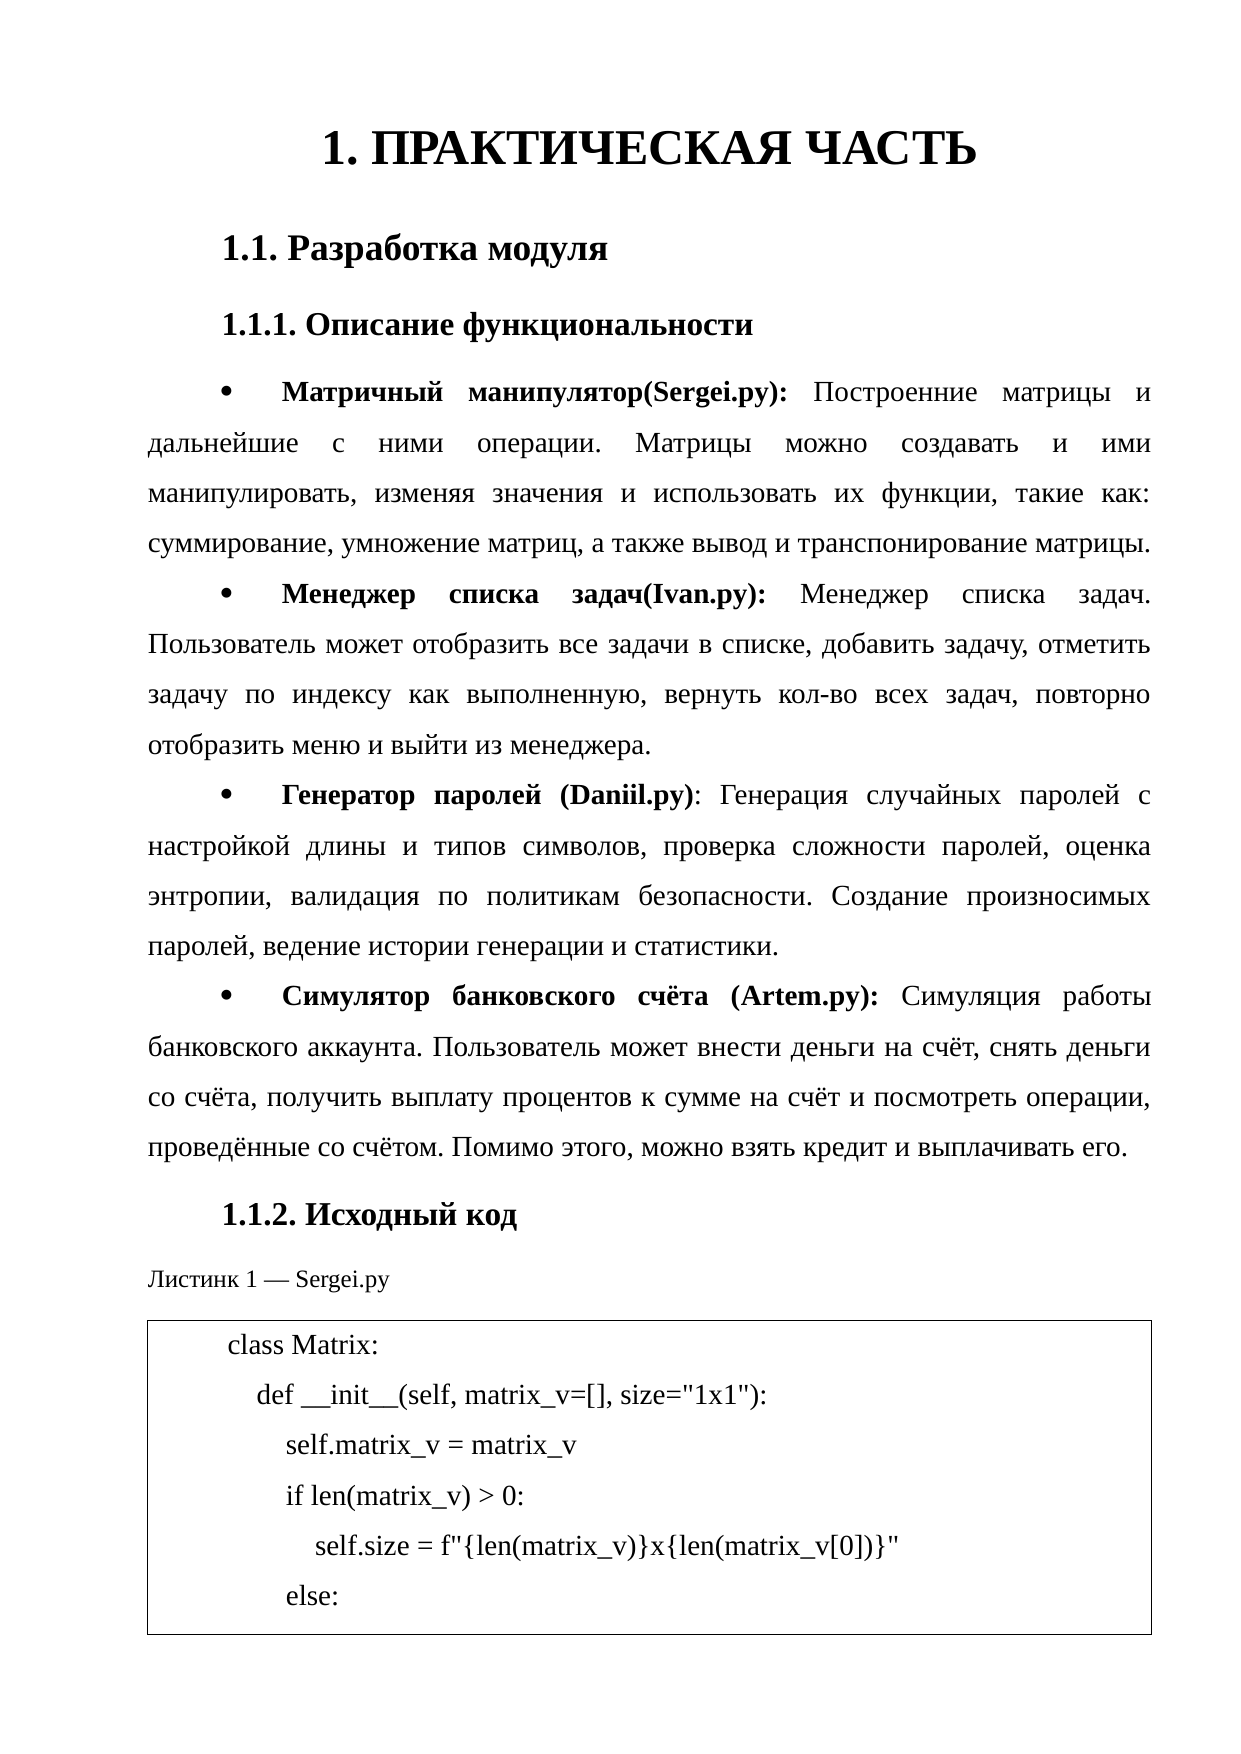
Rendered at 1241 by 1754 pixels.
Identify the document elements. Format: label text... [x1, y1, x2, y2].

text Листинк 1 — Sergei.py [148, 1264, 1152, 1293]
subtitle Исходный код [148, 1194, 1152, 1233]
subtitle Описание функциональности [148, 304, 1152, 343]
list Матричный манипулятор(Sergei.py): Построенние матрицы и дальнейшие с ними операции. Матрицы можно создавать и ими манипулировать, изменяя значения и использовать их функции, такие как: суммирование, умножение матриц, а также вывод и транспонирование матрицы. [148, 374, 1152, 559]
table_header class Matrix: def __init__(self, matrix_v=[], size="1x1"): self.matrix_v = matrix_v if len(matrix_v) > 0: self.size = f"{len(matrix_v)}x{len(matrix_v[0])}" else: [148, 1321, 1151, 1634]
list Генератор паролей (Daniil.py): Генерация случайных паролей с настройкой длины и типов символов, проверка сложности паролей, оценка энтропии, валидация по политикам безопасности. Создание произносимых паролей, ведение истории генерации и статистики. [148, 777, 1152, 962]
list Менеджер списка задач(Ivan.py): Менеджер списка задач. Пользователь может отобразить все задачи в списке, добавить задачу, отметить задачу по индексу как выполненную, вернуть кол-во всех задач, повторно отобразить меню и выйти из менеджера. [148, 576, 1152, 760]
list Симулятор банковского счёта (Artem.py): Симуляция работы банковского аккаунта. Пользователь может внести деньги на счёт, снять деньги со счёта, получить выплату процентов к сумме на счёт и посмотреть операции, проведённые со счётом. Помимо этого, можно взять кредит и выплачивать его. [148, 978, 1152, 1163]
subtitle ПРАКТИЧЕСКАЯ ЧАСТЬ [148, 118, 1152, 176]
subtitle Разработка модуля [148, 225, 1152, 268]
